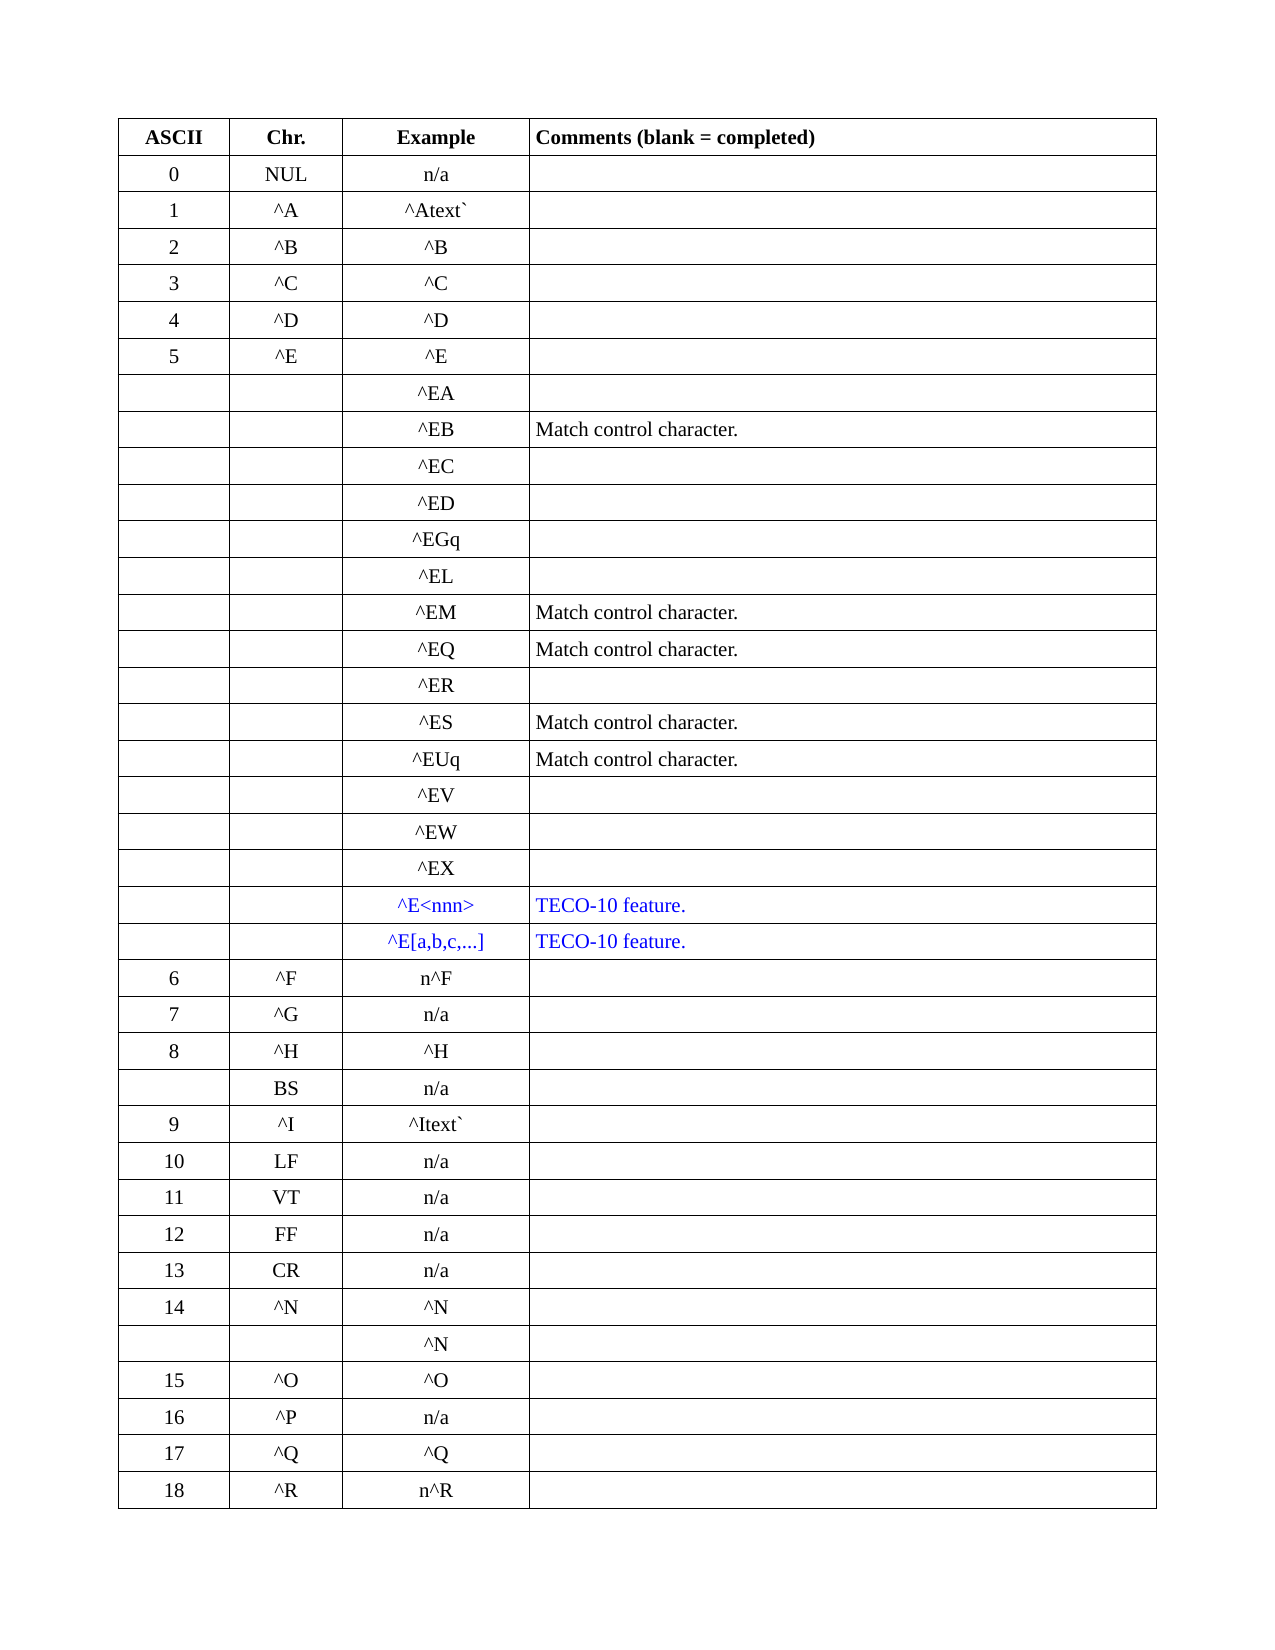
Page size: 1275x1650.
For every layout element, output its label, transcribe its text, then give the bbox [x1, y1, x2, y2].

table_cell ^EB [343, 412, 529, 447]
table_cell [530, 960, 1156, 996]
table_cell [530, 814, 1156, 849]
table_cell [230, 668, 342, 703]
table_cell 13 [119, 1253, 229, 1288]
table_cell n/a [343, 1253, 529, 1288]
table_cell ^E<nnn> [343, 887, 529, 922]
table_cell [119, 558, 229, 593]
table_cell ^D [230, 302, 342, 337]
table_cell 8 [119, 1033, 229, 1069]
table_cell [530, 265, 1156, 301]
table_cell [530, 850, 1156, 886]
table_cell [530, 1216, 1156, 1252]
table_cell [119, 704, 229, 740]
table_cell 15 [119, 1362, 229, 1398]
table_cell 1 [119, 192, 229, 228]
table_cell [230, 521, 342, 557]
table_cell n/a [343, 1143, 529, 1178]
table_cell ^ER [343, 668, 529, 703]
table_cell ^EC [343, 448, 529, 484]
table_cell [530, 1070, 1156, 1105]
table_cell ^EV [343, 777, 529, 813]
table_cell [119, 412, 229, 447]
table_cell ^B [343, 229, 529, 264]
table_cell [530, 1362, 1156, 1398]
table_cell Match control character. [530, 741, 1156, 776]
table_cell ^F [230, 960, 342, 996]
table_cell ^EUq [343, 741, 529, 776]
table_cell [230, 814, 342, 849]
table_cell [530, 558, 1156, 593]
table_cell LF [230, 1143, 342, 1178]
table_cell [119, 741, 229, 776]
table_header Example [343, 119, 529, 155]
table_cell ^Atext` [343, 192, 529, 228]
table_cell 18 [119, 1472, 229, 1507]
table_cell ^N [230, 1289, 342, 1325]
table_cell Match control character. [530, 704, 1156, 740]
table_cell 12 [119, 1216, 229, 1252]
table_cell ^D [343, 302, 529, 337]
table_cell [530, 1326, 1156, 1361]
table_cell [230, 558, 342, 593]
table_cell [230, 704, 342, 740]
table_cell 14 [119, 1289, 229, 1325]
table_cell [119, 448, 229, 484]
table_cell [230, 412, 342, 447]
table_header ASCII [119, 119, 229, 155]
table_cell [530, 339, 1156, 374]
table_cell [530, 777, 1156, 813]
table_cell [119, 777, 229, 813]
table_cell 7 [119, 997, 229, 1032]
table_cell [530, 302, 1156, 337]
table_cell [530, 1106, 1156, 1142]
table_cell [530, 485, 1156, 520]
table_cell [119, 814, 229, 849]
table_cell ^EW [343, 814, 529, 849]
table_cell ^G [230, 997, 342, 1032]
table_cell TECO-10 feature. [530, 887, 1156, 922]
table_cell FF [230, 1216, 342, 1252]
table_cell [230, 485, 342, 520]
table_cell [530, 375, 1156, 411]
table_cell 0 [119, 156, 229, 191]
table_cell TECO-10 feature. [530, 924, 1156, 959]
table_cell [530, 521, 1156, 557]
table_cell ^EQ [343, 631, 529, 667]
table_cell [530, 1253, 1156, 1288]
table_cell [230, 631, 342, 667]
table_cell 3 [119, 265, 229, 301]
table_cell [530, 192, 1156, 228]
table_cell [530, 1033, 1156, 1069]
table_cell n^F [343, 960, 529, 996]
table_cell [230, 1326, 342, 1361]
table_cell n^R [343, 1472, 529, 1507]
table_cell ^C [230, 265, 342, 301]
table_cell 4 [119, 302, 229, 337]
table_cell [230, 375, 342, 411]
table_cell ^A [230, 192, 342, 228]
table_cell [230, 887, 342, 922]
table_cell ^B [230, 229, 342, 264]
table_cell ^O [343, 1362, 529, 1398]
table_cell [119, 485, 229, 520]
table_cell ^Q [230, 1435, 342, 1471]
table_cell n/a [343, 997, 529, 1032]
table_cell [530, 1180, 1156, 1215]
table_cell [230, 741, 342, 776]
table_cell VT [230, 1180, 342, 1215]
table_cell [119, 924, 229, 959]
table_cell Match control character. [530, 631, 1156, 667]
table_cell [530, 156, 1156, 191]
table_cell [119, 375, 229, 411]
table_cell [530, 997, 1156, 1032]
table_cell ^EGq [343, 521, 529, 557]
table_cell [119, 631, 229, 667]
table_cell ^EX [343, 850, 529, 886]
table_cell ^EA [343, 375, 529, 411]
table_cell ^C [343, 265, 529, 301]
table_cell ^Q [343, 1435, 529, 1471]
table_cell 10 [119, 1143, 229, 1178]
table_cell ^ED [343, 485, 529, 520]
table_cell ^EL [343, 558, 529, 593]
table_cell [530, 1435, 1156, 1471]
table_cell 5 [119, 339, 229, 374]
table_cell ^N [343, 1326, 529, 1361]
table_cell NUL [230, 156, 342, 191]
table_cell ^O [230, 1362, 342, 1398]
table_cell [119, 1326, 229, 1361]
table_cell [530, 1143, 1156, 1178]
table_cell Match control character. [530, 412, 1156, 447]
table_cell n/a [343, 1070, 529, 1105]
table_cell ^H [230, 1033, 342, 1069]
table_cell n/a [343, 1399, 529, 1434]
table_cell ^Itext` [343, 1106, 529, 1142]
table_cell Match control character. [530, 595, 1156, 630]
table_cell [119, 668, 229, 703]
table_cell [119, 850, 229, 886]
table_cell [119, 887, 229, 922]
table_cell 9 [119, 1106, 229, 1142]
table_cell [530, 1472, 1156, 1507]
table_cell ^E [343, 339, 529, 374]
table_cell [530, 668, 1156, 703]
table_cell 17 [119, 1435, 229, 1471]
table_cell [230, 595, 342, 630]
table_cell [530, 229, 1156, 264]
table_cell ^E[a,b,c,...] [343, 924, 529, 959]
table_cell ^EM [343, 595, 529, 630]
table_cell 2 [119, 229, 229, 264]
table_cell ^P [230, 1399, 342, 1434]
table_cell n/a [343, 1216, 529, 1252]
table_cell [530, 1399, 1156, 1434]
table_cell ^I [230, 1106, 342, 1142]
table_cell [530, 448, 1156, 484]
table_cell [230, 924, 342, 959]
table_cell [230, 448, 342, 484]
table_cell 16 [119, 1399, 229, 1434]
table_cell ^E [230, 339, 342, 374]
table_cell BS [230, 1070, 342, 1105]
table_cell n/a [343, 1180, 529, 1215]
table_cell 11 [119, 1180, 229, 1215]
table_cell [119, 1070, 229, 1105]
table_cell 6 [119, 960, 229, 996]
table_cell [119, 595, 229, 630]
table_cell [230, 850, 342, 886]
table_cell n/a [343, 156, 529, 191]
table_cell CR [230, 1253, 342, 1288]
table_header Comments (blank = completed) [530, 119, 1156, 155]
table_cell ^R [230, 1472, 342, 1507]
table_cell [230, 777, 342, 813]
table_cell ^ES [343, 704, 529, 740]
table_cell [119, 521, 229, 557]
table_cell ^H [343, 1033, 529, 1069]
table_header Chr. [230, 119, 342, 155]
table_cell ^N [343, 1289, 529, 1325]
table_cell [530, 1289, 1156, 1325]
